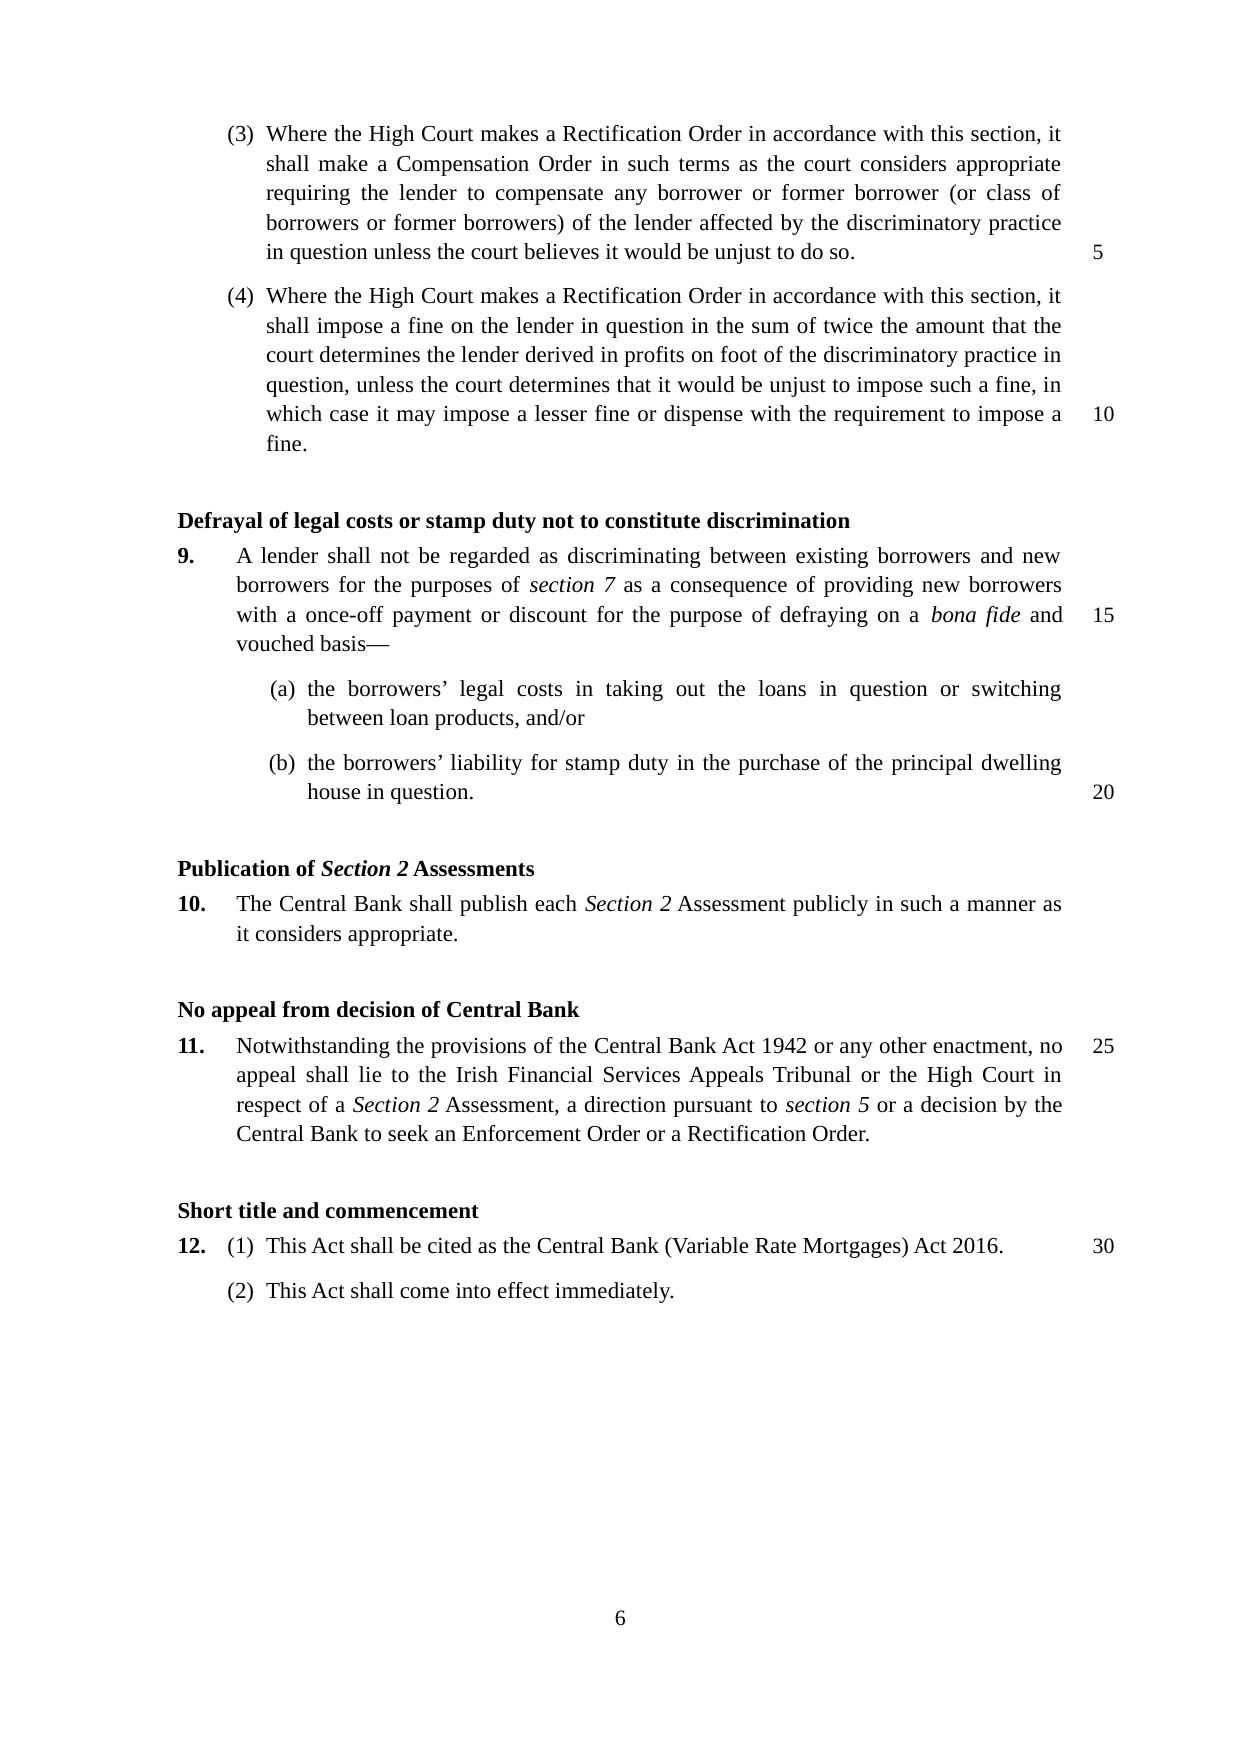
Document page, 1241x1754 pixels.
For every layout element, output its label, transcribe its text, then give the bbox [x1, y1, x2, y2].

text (2) This Act shall come into effect immediately. [177, 1274, 1063, 1304]
text Short title and commencement [177, 1195, 1063, 1224]
text (4) Where the High Court makes a Rectification Order in accordance with this section, it shall impose a fine on the lender in question in the sum of twice the amount that the court determines the lender derived in profits on foot of the discriminatory practice in question, unless the court determines that it would be unjust to impose such a fine, in which case it may impose a lesser fine or dispense with the requirement to impose a fine. [177, 280, 1063, 457]
text (3) Where the High Court makes a Rectification Order in accordance with this section, it shall make a Compensation Order in such terms as the court considers appropriate requiring the lender to compensate any borrower or former borrower (or class of borrowers or former borrowers) of the lender affected by the discriminatory practice in question unless the court believes it would be unjust to do so. [177, 118, 1063, 266]
text (b) the borrowers’ liability for stamp duty in the purchase of the principal dwelling house in question. [177, 746, 1063, 805]
text 9. A lender shall not be regarded as discriminating between existing borrowers and new borrowers for the purposes of section 7 as a consequence of providing new borrowers with a once-off payment or discount for the purpose of defraying on a bona fide and vouched basis⁠— [177, 540, 1063, 658]
text 11. Notwithstanding the provisions of the Central Bank Act 1942 or any other enactment, no appeal shall lie to the Irish Financial Services Appeals Tribunal or the High Court in respect of a Section 2 Assessment, a direction pursuant to section 5 or a decision by the Central Bank to seek an Enforcement Order or a Rectification Order. [177, 1030, 1063, 1148]
text 10. The Central Bank shall publish each Section 2 Assessment publicly in such a manner as it considers appropriate. [177, 888, 1063, 947]
text 12. (1) This Act shall be cited as the Central Bank (Variable Rate Mortgages) Act 2016. [177, 1230, 1063, 1260]
text Publication of Section 2 Assessments [177, 853, 1063, 882]
text (a) the borrowers’ legal costs in taking out the loans in question or switching between loan products, and/or [177, 673, 1063, 732]
text No appeal from decision of Central Bank [177, 994, 1063, 1024]
text Defrayal of legal costs or stamp duty not to constitute discrimination [177, 504, 1063, 534]
